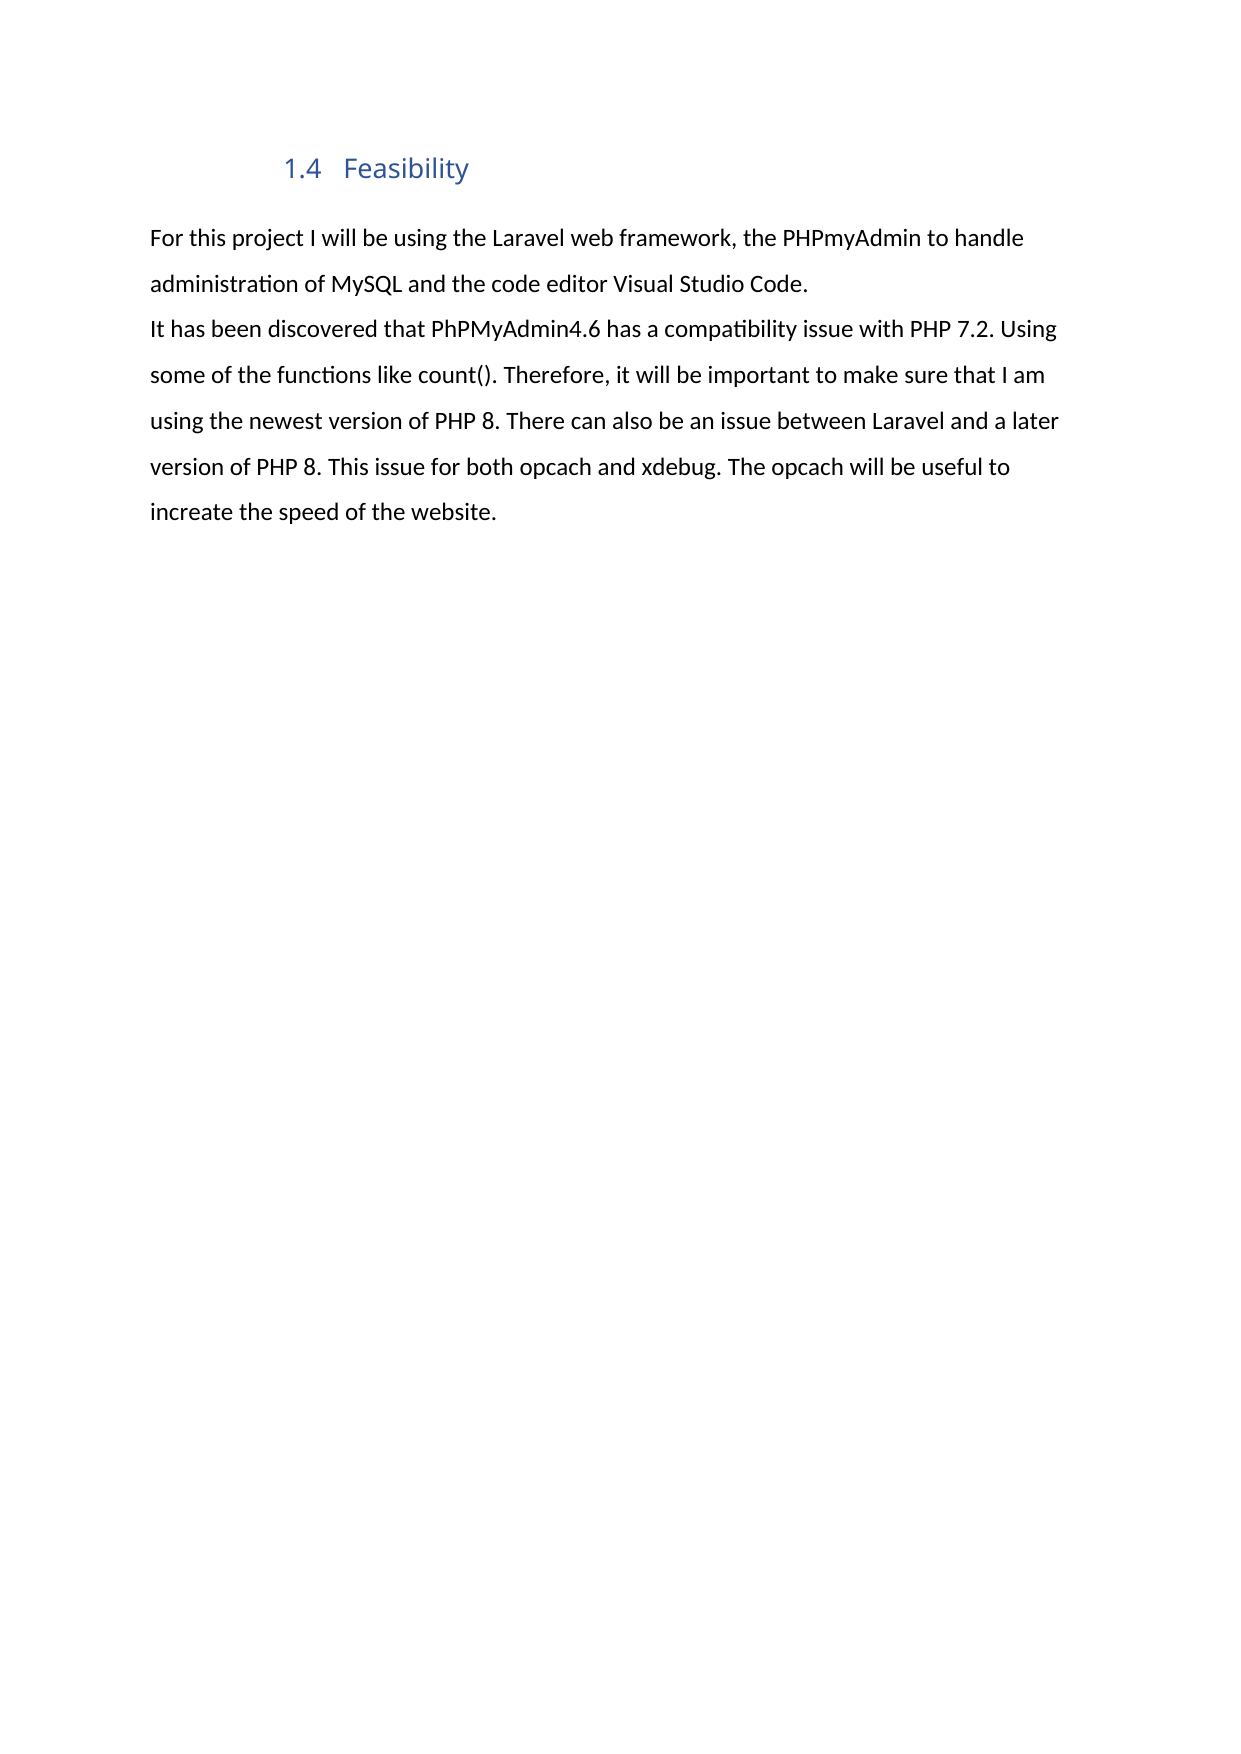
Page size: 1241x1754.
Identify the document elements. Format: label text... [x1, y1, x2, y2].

subtitle Feasibility [283, 150, 1090, 187]
text For this project I will be using the Laravel web framework, the PHPmyAdmin to handle administration of MySQL and the code editor Visual Studio Code. [150, 222, 1090, 298]
text It has been discovered that PhPMyAdmin4.6 has a compatibility issue with PHP 7.2. Using some of the functions like count(). Therefore, it will be important to make sure that I am using the newest version of PHP 8. There can also be an issue between Laravel and a later version of PHP 8. This issue for both opcach and xdebug. The opcach will be useful to increate the speed of the website. [150, 313, 1090, 527]
